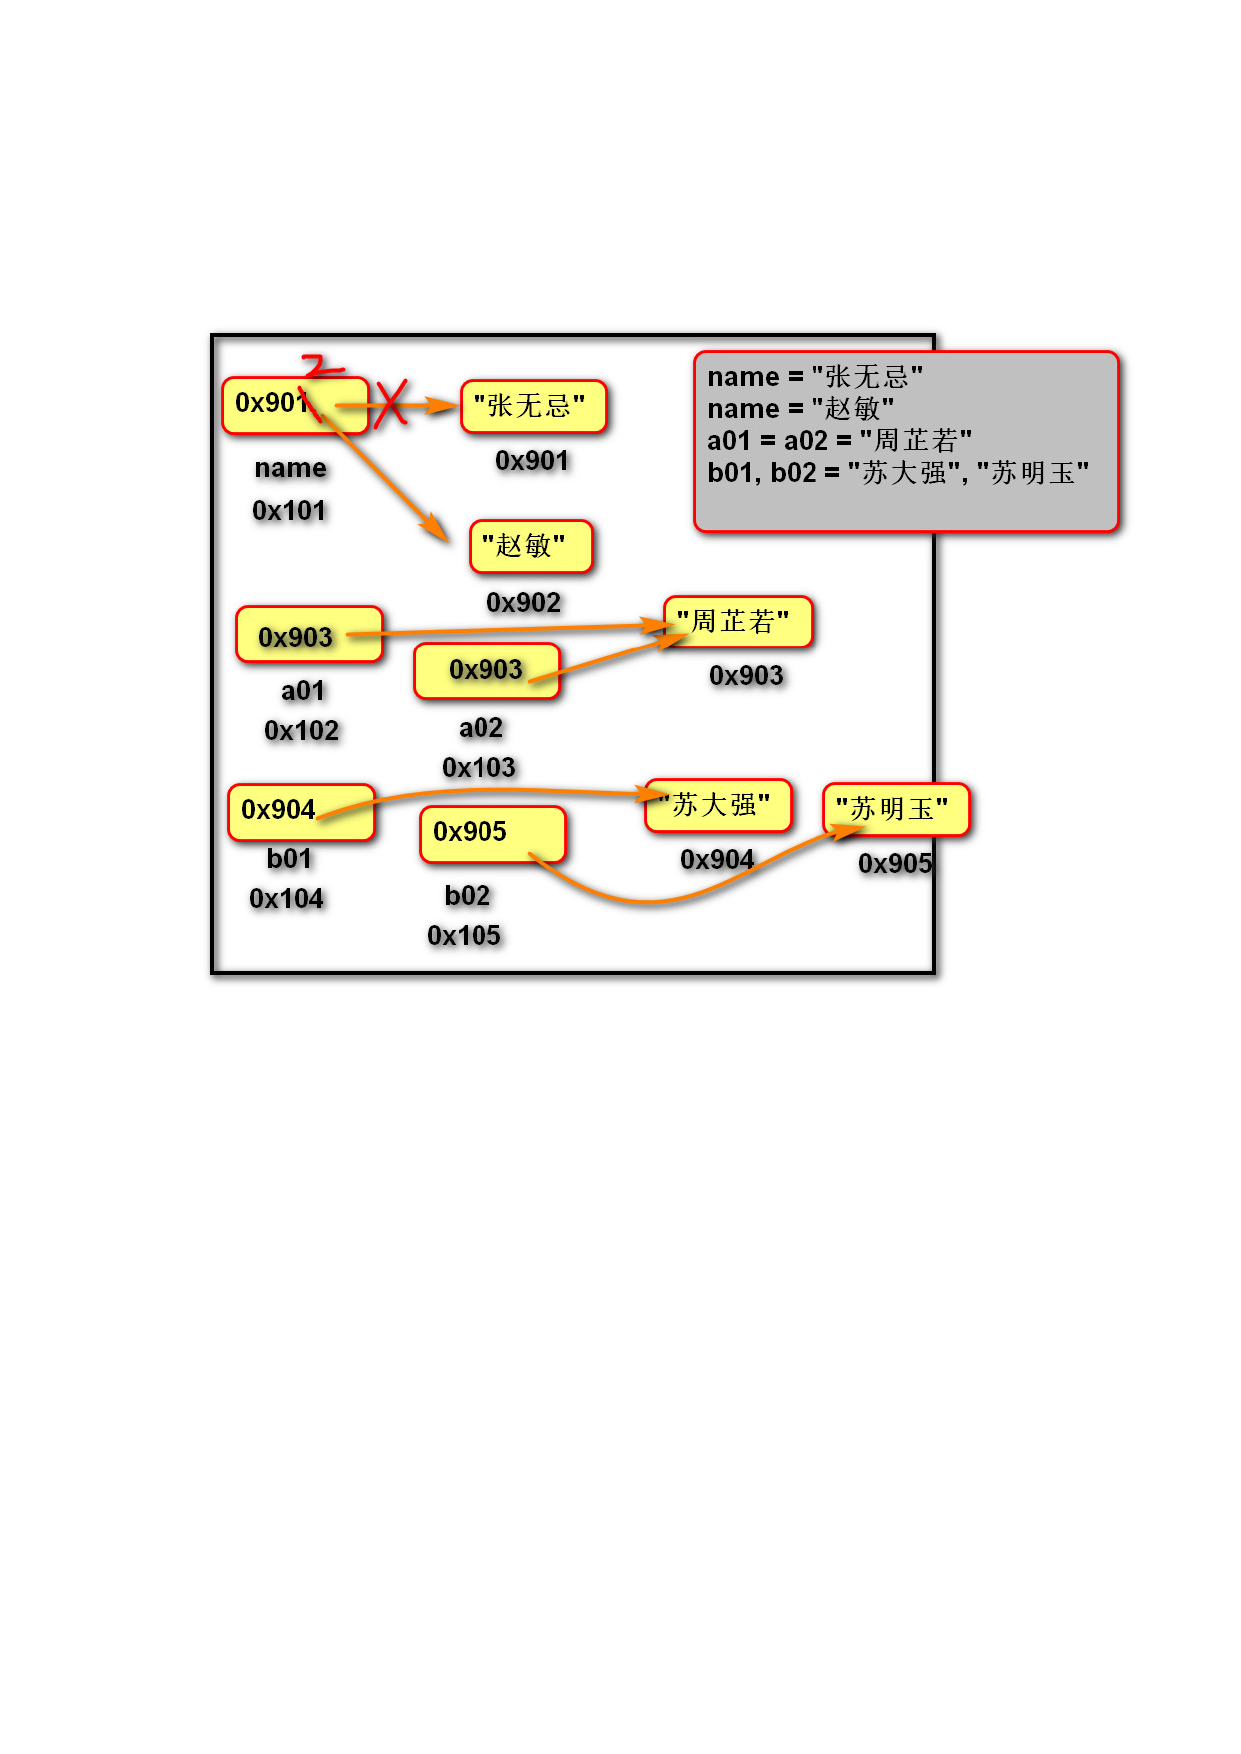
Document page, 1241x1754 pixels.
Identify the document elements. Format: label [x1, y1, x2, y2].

picture [146, 282, 1151, 1014]
